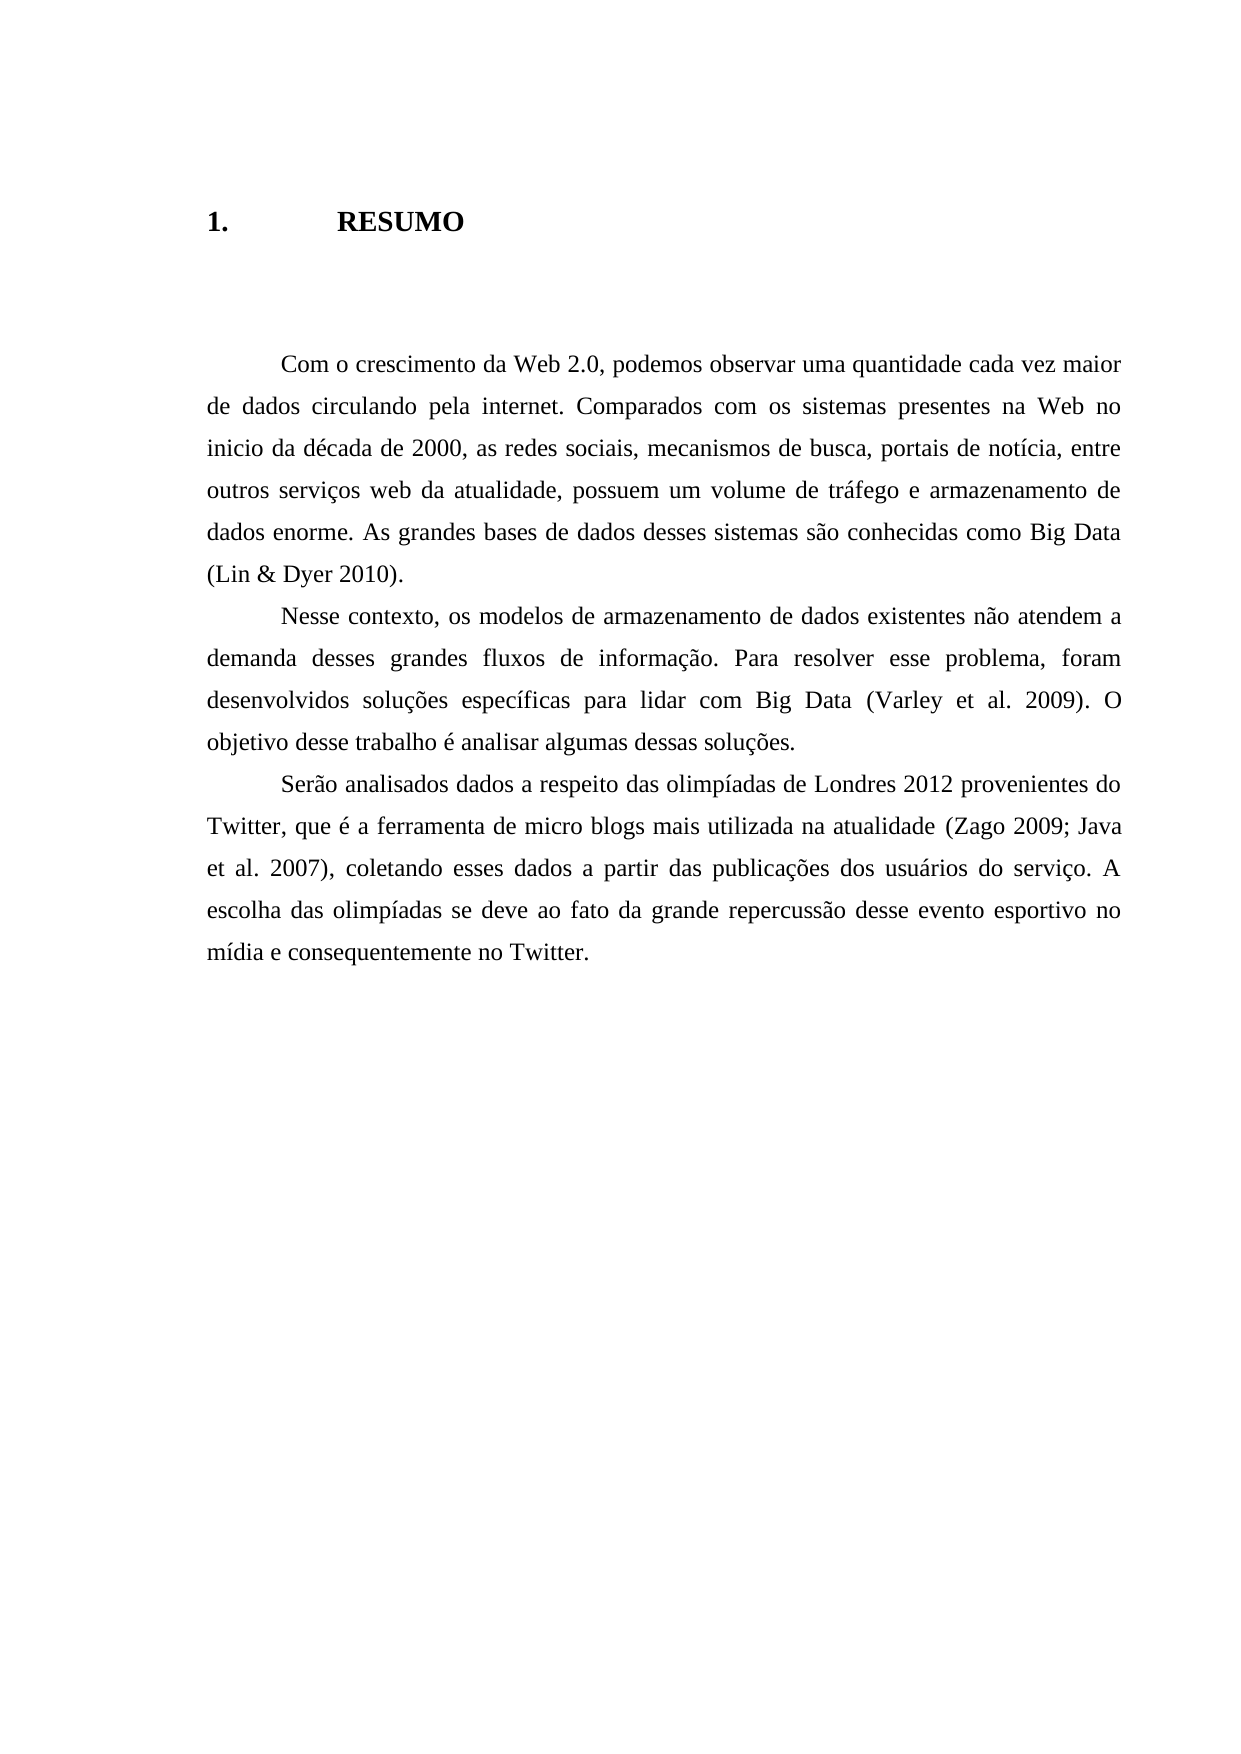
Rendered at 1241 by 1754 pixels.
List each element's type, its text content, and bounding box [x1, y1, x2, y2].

text Com o crescimento da Web 2.0, podemos observar uma quantidade cada vez maior de dados circulando pela internet. Comparados com os sistemas presentes na Web no inicio da década de 2000, as redes sociais, mecanismos de busca, portais de notícia, entre outros serviços web da atualidade, possuem um volume de tráfego e armazenamento de dados enorme. As grandes bases de dados desses sistemas são conhecidas como Big Data (Lin & Dyer 2010). [207, 350, 1122, 588]
subtitle RESUMO [207, 205, 1122, 238]
text Nesse contexto, os modelos de armazenamento de dados existentes não atendem a demanda desses grandes fluxos de informação. Para resolver esse problema, foram desenvolvidos soluções específicas para lidar com Big Data (Varley et al. 2009)⁠. O objetivo desse trabalho é analisar algumas dessas soluções. [207, 602, 1122, 756]
text Serão analisados dados a respeito das olimpíadas de Londres 2012 provenientes do Twitter, que é a ferramenta de micro blogs mais utilizada na atualidade (Zago 2009; Java et al. 2007)⁠, coletando esses dados a partir das publicações dos usuários do serviço. A escolha das olimpíadas se deve ao fato da grande repercussão desse evento esportivo no mídia e consequentemente no Twitter. [207, 770, 1122, 966]
